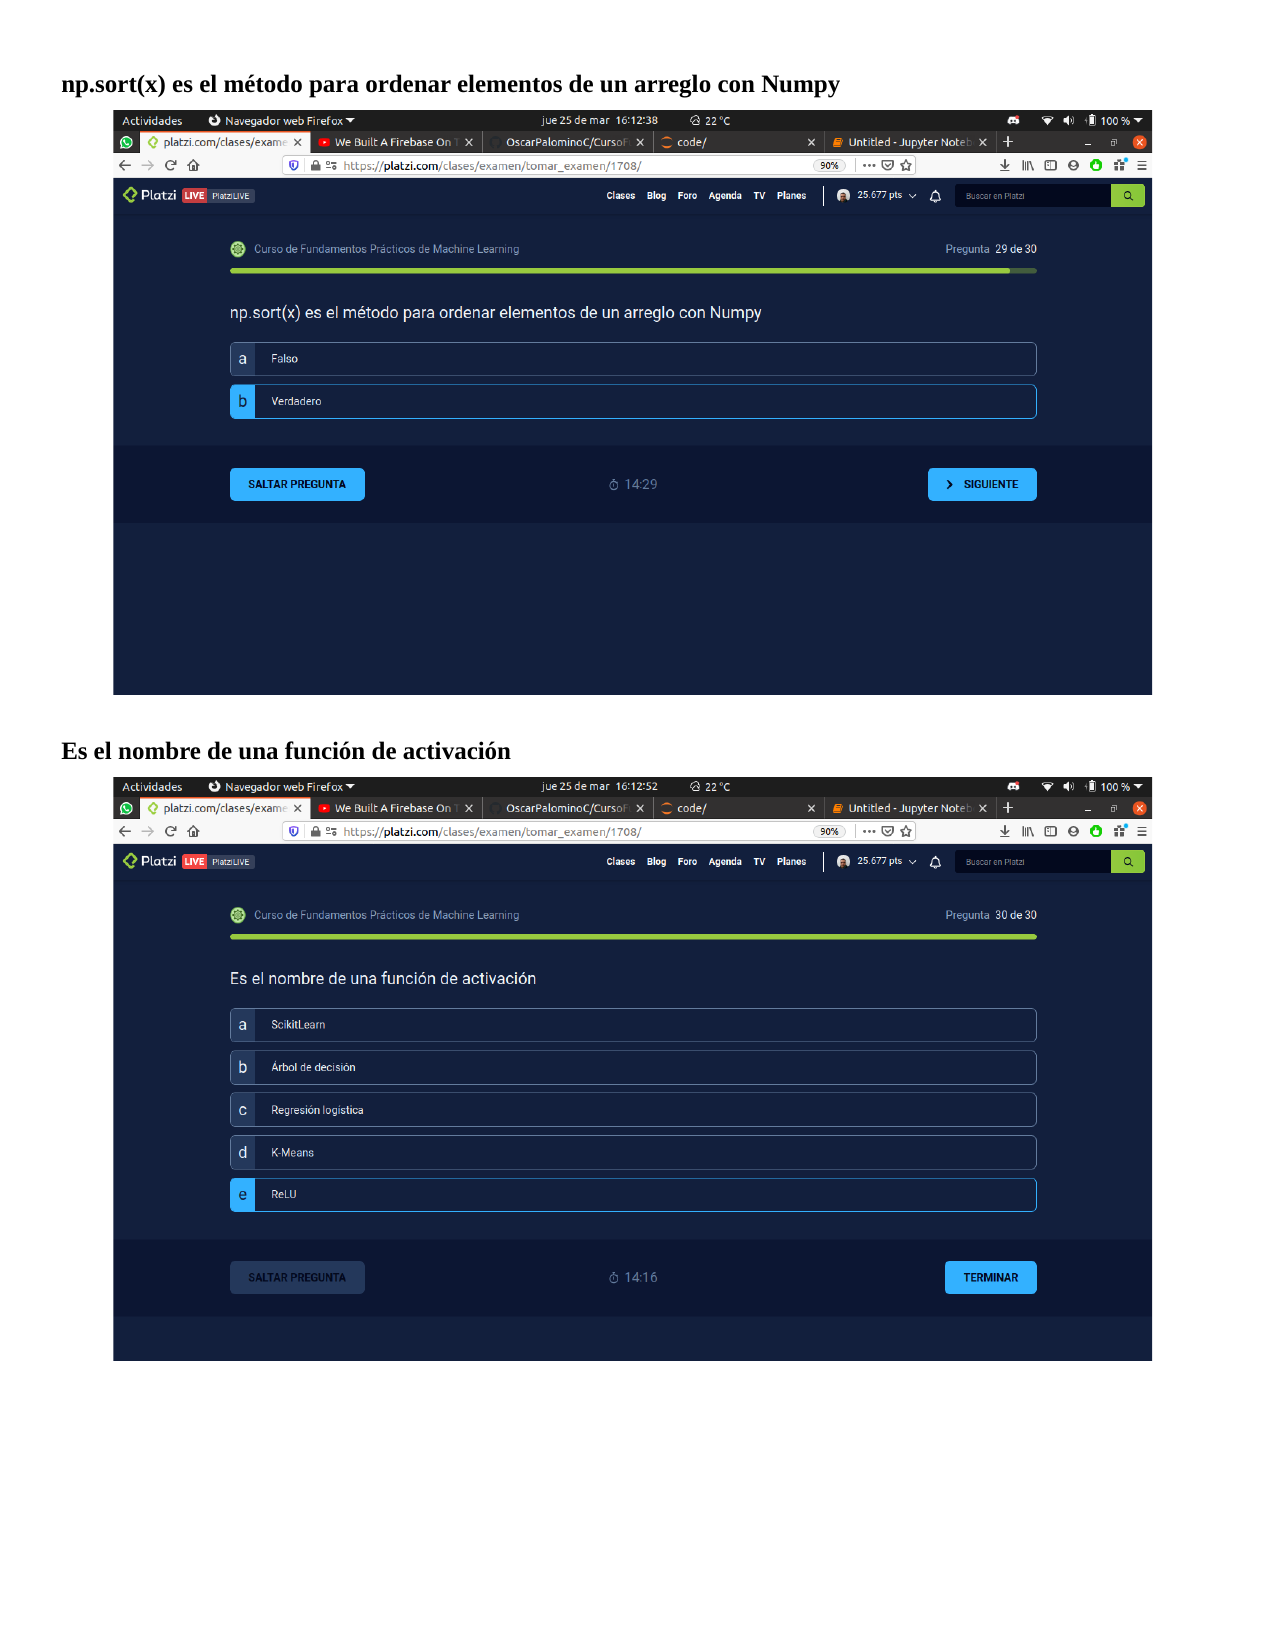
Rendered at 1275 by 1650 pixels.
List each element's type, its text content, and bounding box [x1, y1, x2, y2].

picture [113, 777, 1153, 1361]
subtitle np.sort(x) es el método para ordenar elementos de un arreglo con Numpy [61, 69, 1204, 98]
picture [113, 110, 1153, 695]
subtitle Es el nombre de una función de activación [61, 736, 1204, 764]
